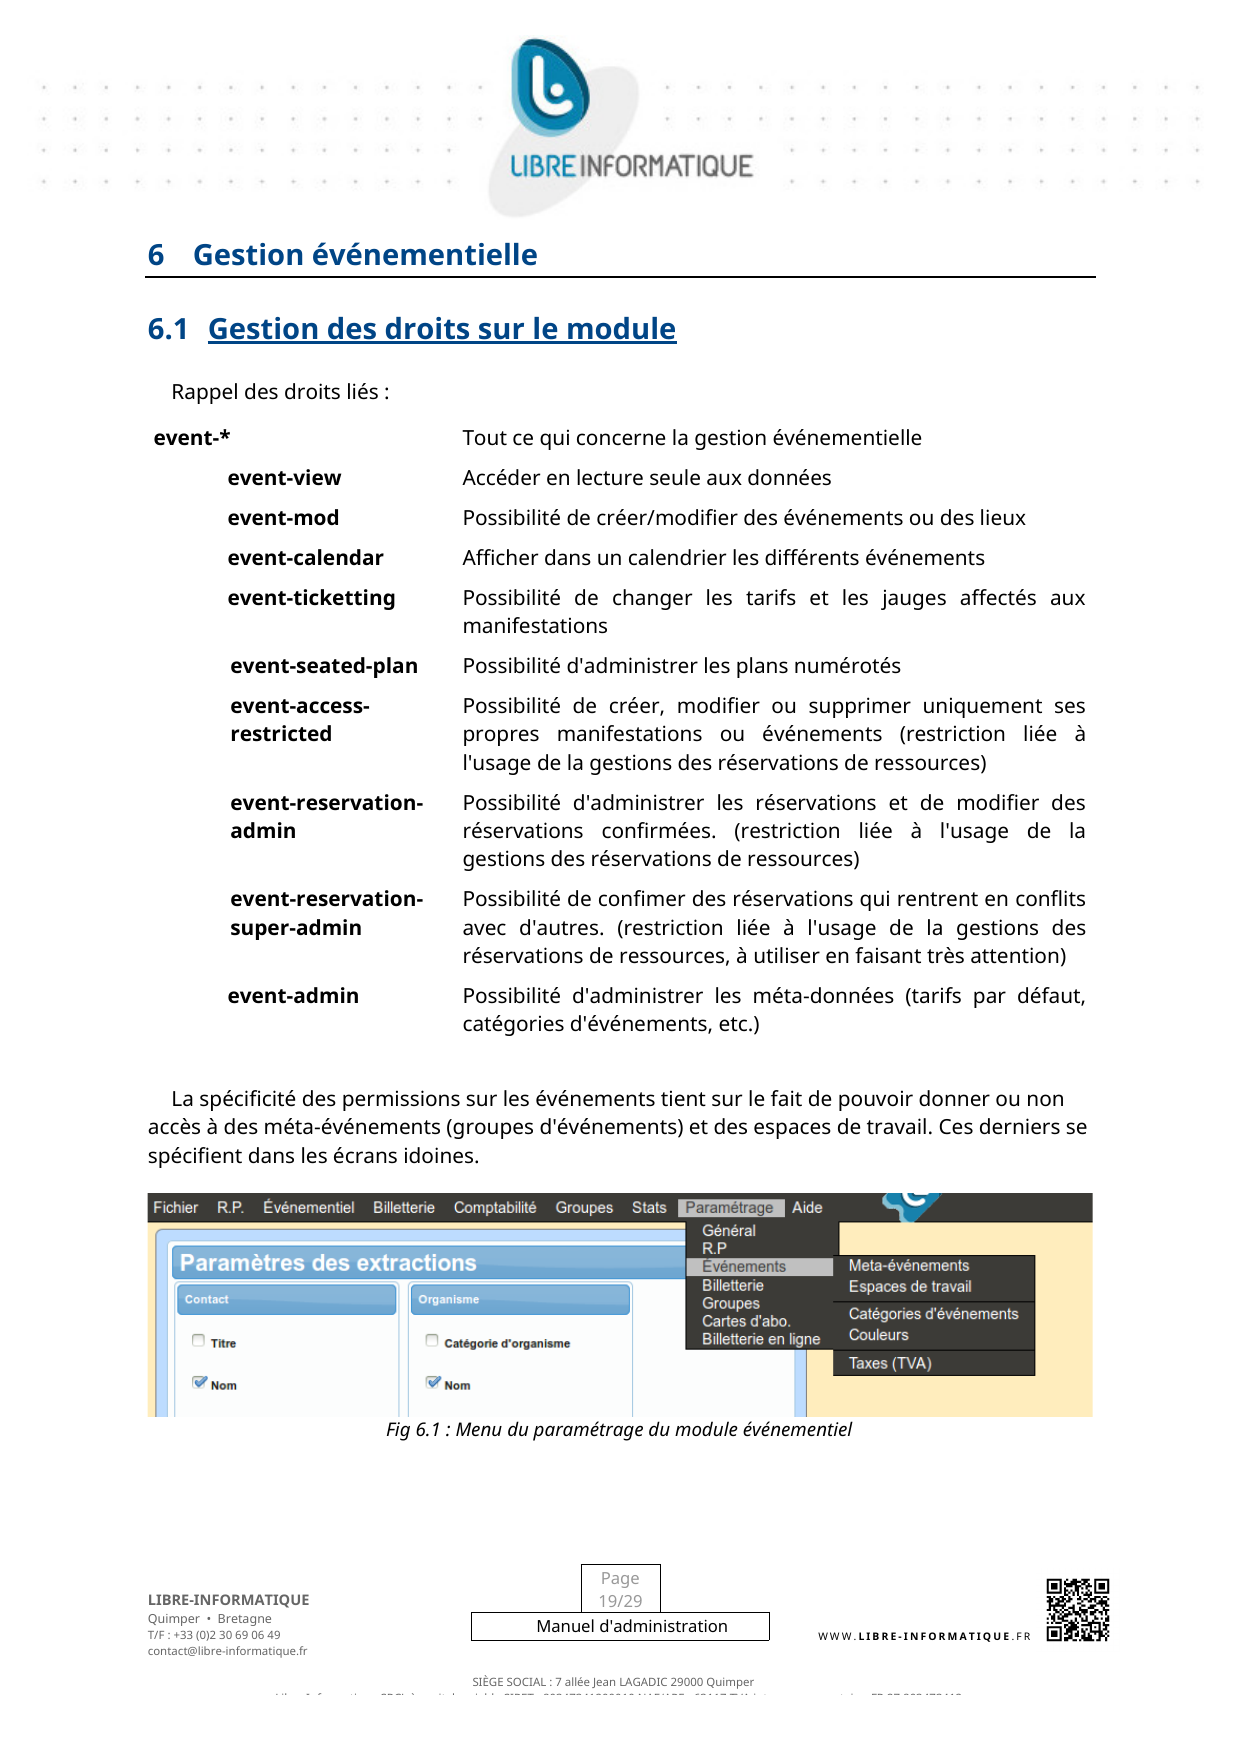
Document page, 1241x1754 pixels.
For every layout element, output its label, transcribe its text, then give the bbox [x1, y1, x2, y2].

table_cell event-ticketting [148, 577, 456, 645]
table_cell event-view [148, 457, 456, 497]
table_cell event-reservation-admin [148, 782, 456, 879]
text La spécificité des permissions sur les événements tient sur le fait de pouvoir donner ou non accès à des méta-événements (groupes d'événements) et des espaces de travail. Ces derniers se spécifient dans les écrans idoines. [148, 1084, 1093, 1169]
table_cell Afficher dans un calendrier les différents événements [456, 537, 1093, 577]
table_cell Accéder en lecture seule aux données [456, 457, 1093, 497]
table_cell Possibilité d'administrer les méta-données (tarifs par défaut, catégories d'événements, etc.) [456, 975, 1093, 1044]
table_header event-* [148, 417, 456, 457]
picture [1036, 1568, 1120, 1652]
table_cell Possibilité de créer, modifier ou supprimer uniquement ses propres manifestations ou événements (restriction liée à l'usage de la gestions des réservations de ressources) [456, 685, 1093, 782]
table_cell event-calendar [148, 537, 456, 577]
table_cell event-seated-plan [148, 645, 456, 685]
text Fig 6.1 : Menu du paramétrage du module événementiel [148, 1417, 1093, 1442]
table_cell event-reservation-super-admin [148, 879, 456, 975]
table_cell Possibilité de confimer des réservations qui rentrent en conflits avec d'autres. (restriction liée à l'usage de la gestions des réservations de ressources, à utiliser en faisant très attention) [456, 879, 1093, 975]
subtitle Gestion des droits sur le module [148, 308, 1093, 348]
table_cell Possibilité d'administrer les plans numérotés [456, 645, 1093, 685]
text Rappel des droits liés : [148, 377, 1093, 406]
table_header Tout ce qui concerne la gestion événementielle [456, 417, 1093, 457]
table_cell event-access-restricted [148, 685, 456, 782]
table_cell event-mod [148, 497, 456, 537]
subtitle Gestion événementielle [145, 231, 1096, 276]
table_cell Possibilité d'administrer les réservations et de modifier des réservations confirmées. (restriction liée à l'usage de la gestions des réservations de ressources) [456, 782, 1093, 879]
table_cell Possibilité de créer/modifier des événements ou des lieux [456, 497, 1093, 537]
picture [27, 35, 1213, 220]
table_cell Possibilité de changer les tarifs et les jauges affectés aux manifestations [456, 577, 1093, 645]
picture [147, 1193, 1093, 1417]
table_cell event-admin [148, 975, 456, 1044]
